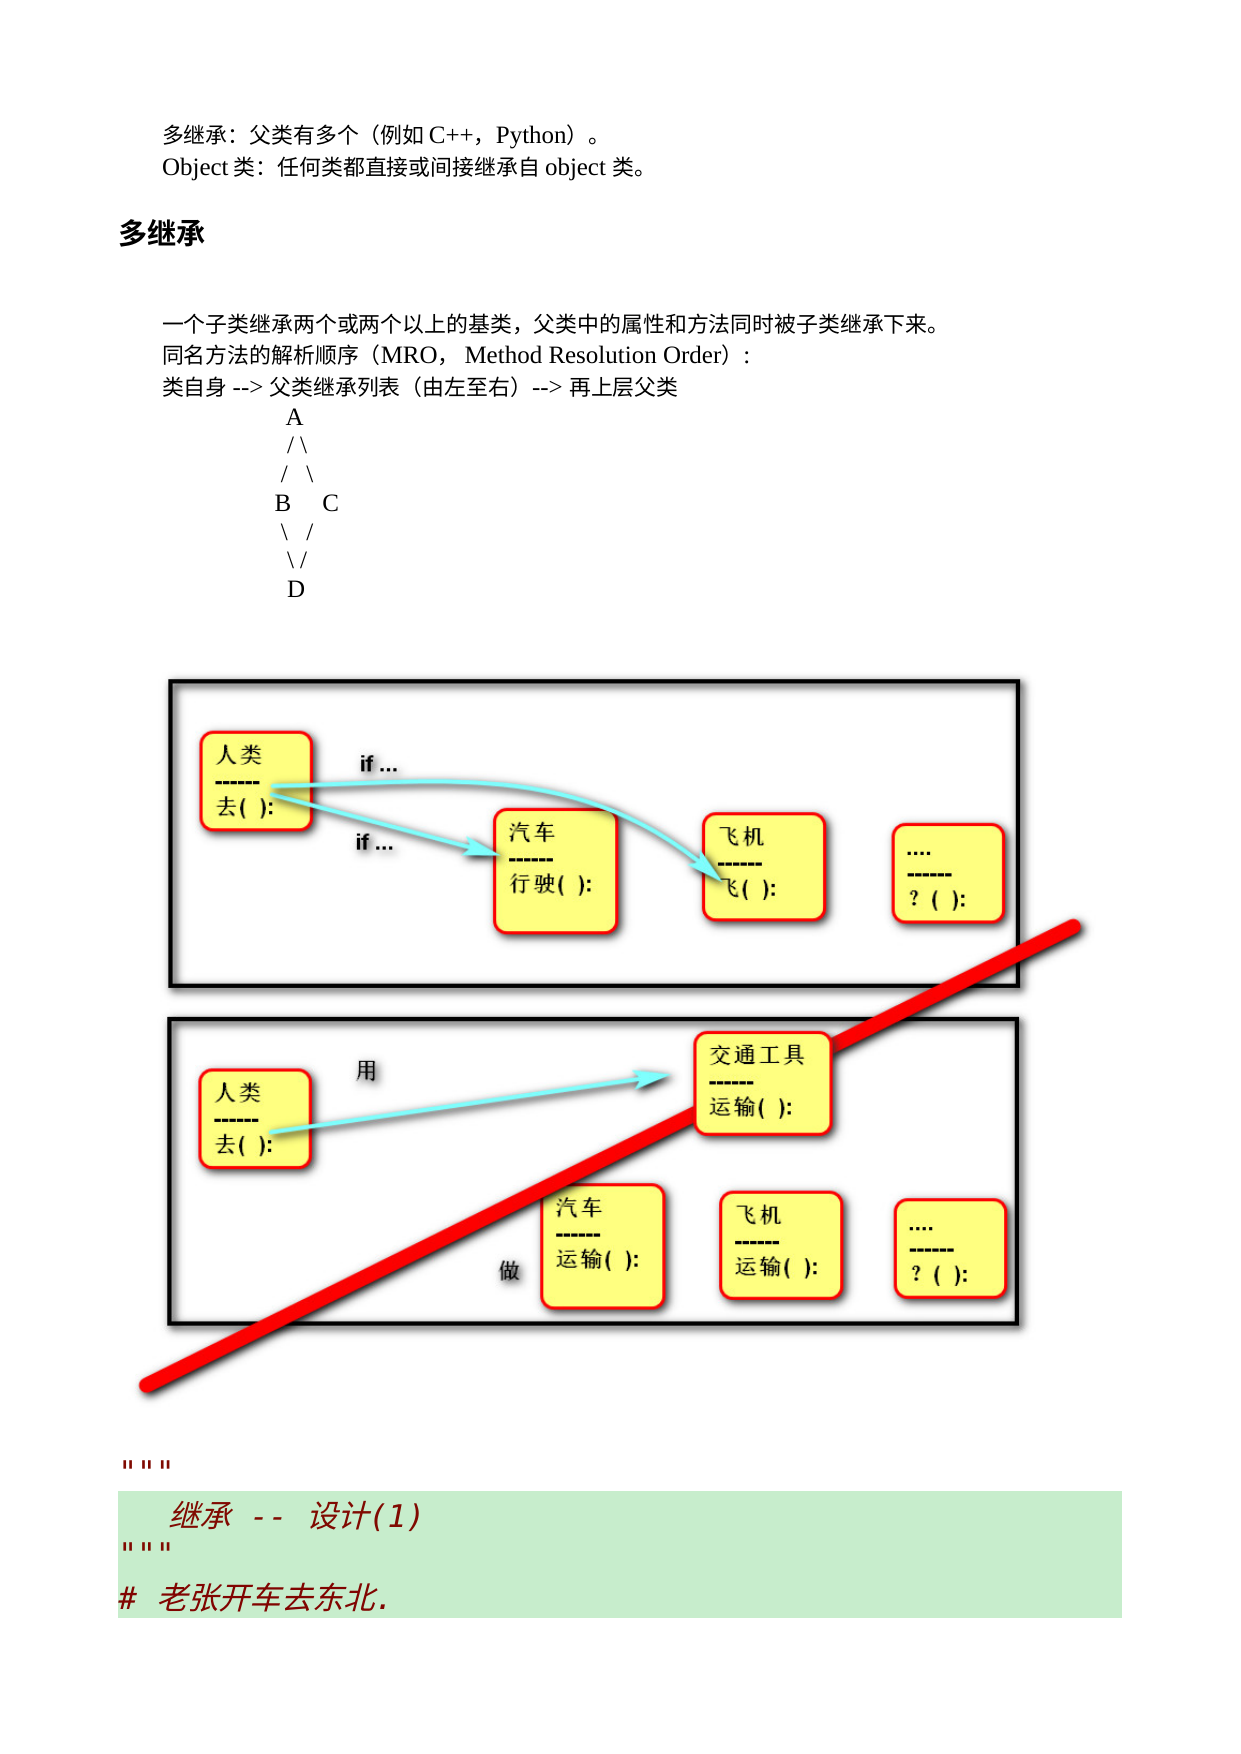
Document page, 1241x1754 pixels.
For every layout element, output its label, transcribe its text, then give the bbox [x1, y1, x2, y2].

text 继承 -- 设计(1) [118, 1491, 1122, 1536]
text 同名方法的解析顺序（MRO， Method Resolution Order）: [118, 338, 1122, 370]
text 类自身 --> 父类继承列表（由左至右）--> 再上层父类 [118, 370, 1122, 402]
text 一个子类继承两个或两个以上的基类，父类中的属性和方法同时被子类继承下来。 [118, 307, 1122, 338]
text D [206, 574, 1122, 603]
text \ / [206, 517, 1122, 546]
text # 老张开车去东北. [118, 1573, 1122, 1618]
text """ [118, 1455, 1122, 1491]
text / \ [206, 431, 1122, 459]
picture [118, 603, 1123, 1419]
text B C [206, 488, 1122, 517]
subtitle 多继承 [118, 211, 1122, 253]
text 多继承：父类有多个（例如C++，Python）。 [118, 118, 1122, 150]
text """ [118, 1536, 1122, 1573]
text A [206, 402, 1122, 431]
text Object类：任何类都直接或间接继承自 object 类。 [118, 150, 1122, 181]
text / \ [206, 459, 1122, 488]
text \ / [206, 546, 1122, 574]
